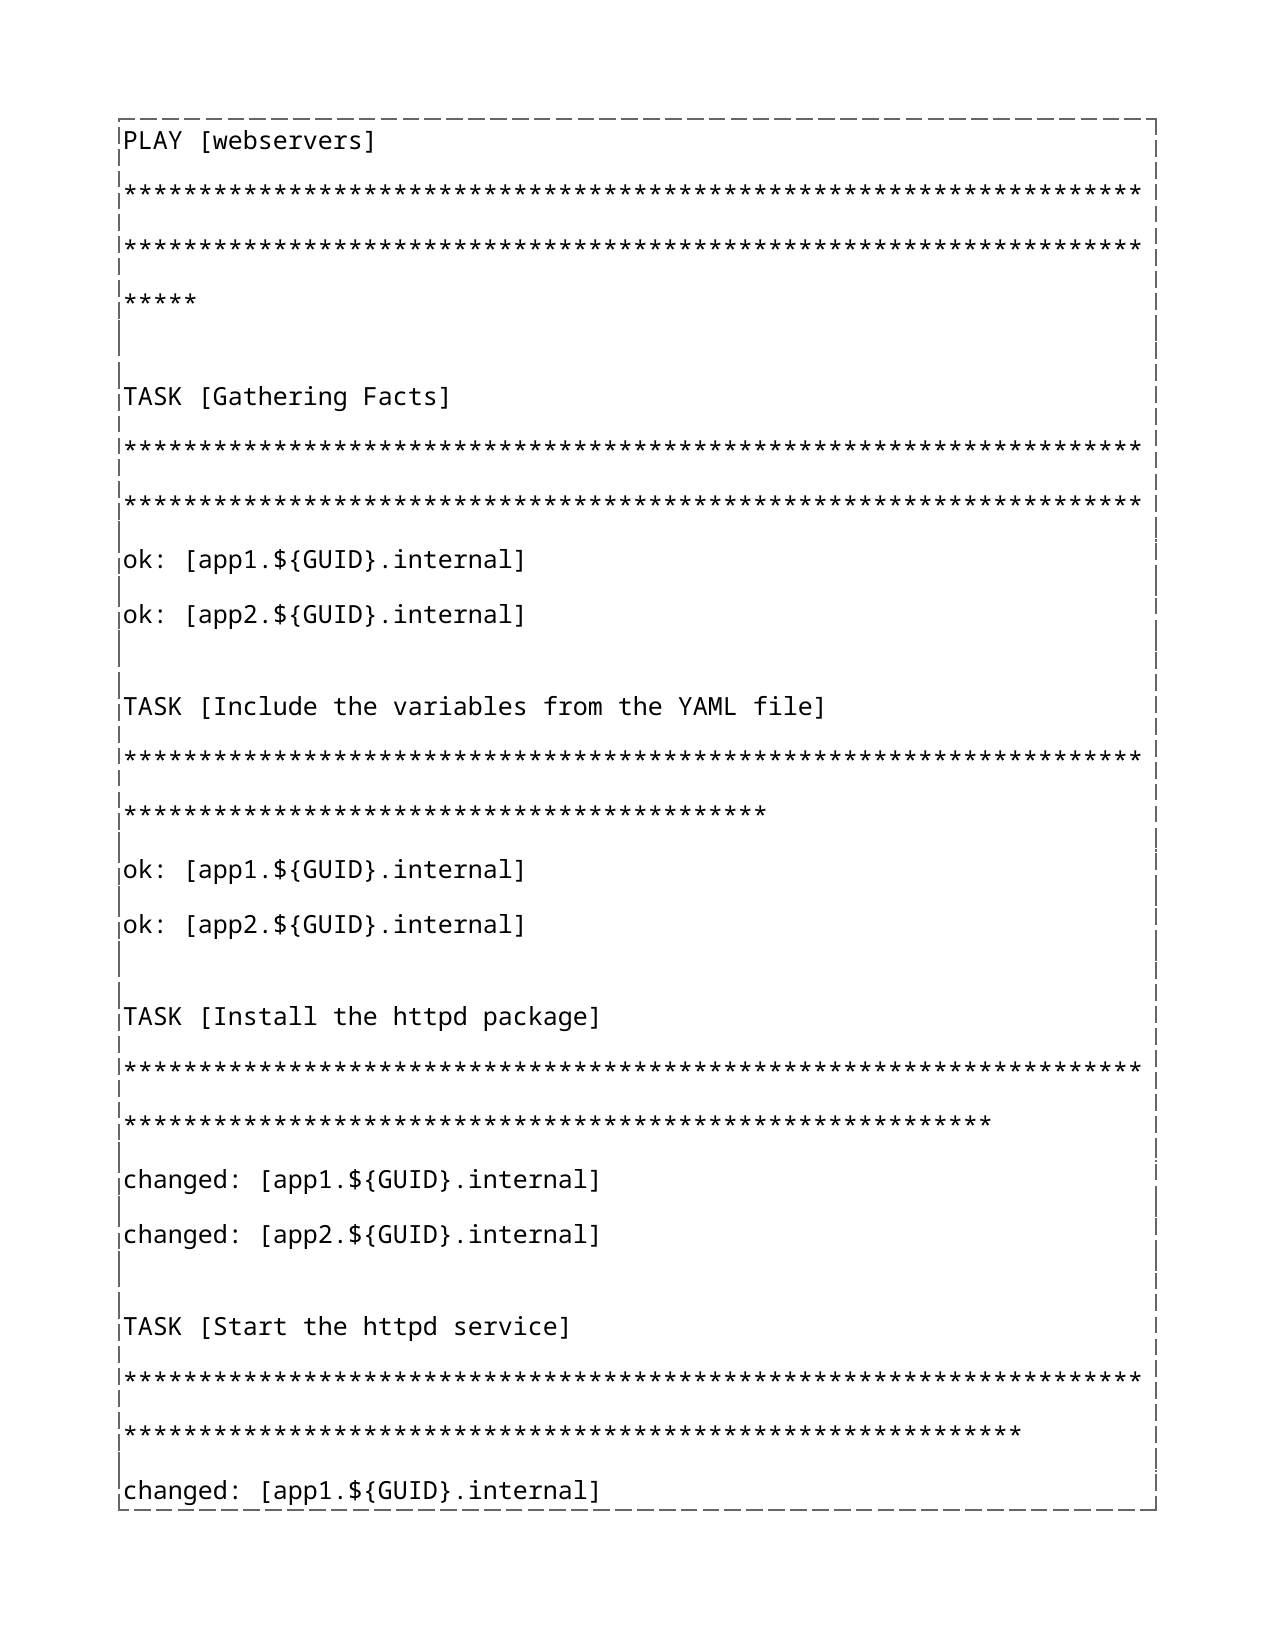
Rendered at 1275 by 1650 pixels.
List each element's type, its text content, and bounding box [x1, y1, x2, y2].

list ok: [app2.${GUID}.internal] [118, 592, 1157, 630]
list changed: [app1.${GUID}.internal] [118, 1468, 1157, 1511]
list PLAY [webservers] ********************************************************************************************************************************************* [118, 118, 1157, 320]
list TASK [Install the httpd package] ****************************************************************************************************************************** [118, 994, 1157, 1142]
list ok: [app1.${GUID}.internal] [118, 847, 1157, 886]
list ok: [app2.${GUID}.internal] [118, 902, 1157, 941]
list TASK [Gathering Facts] **************************************************************************************************************************************** [118, 374, 1157, 521]
list changed: [app2.${GUID}.internal] [118, 1212, 1157, 1251]
list TASK [Include the variables from the YAML file] *************************************************************************************************************** [118, 684, 1157, 832]
list changed: [app1.${GUID}.internal] [118, 1158, 1157, 1196]
list TASK [Start the httpd service] ******************************************************************************************************************************** [118, 1304, 1157, 1452]
list ok: [app1.${GUID}.internal] [118, 537, 1157, 576]
